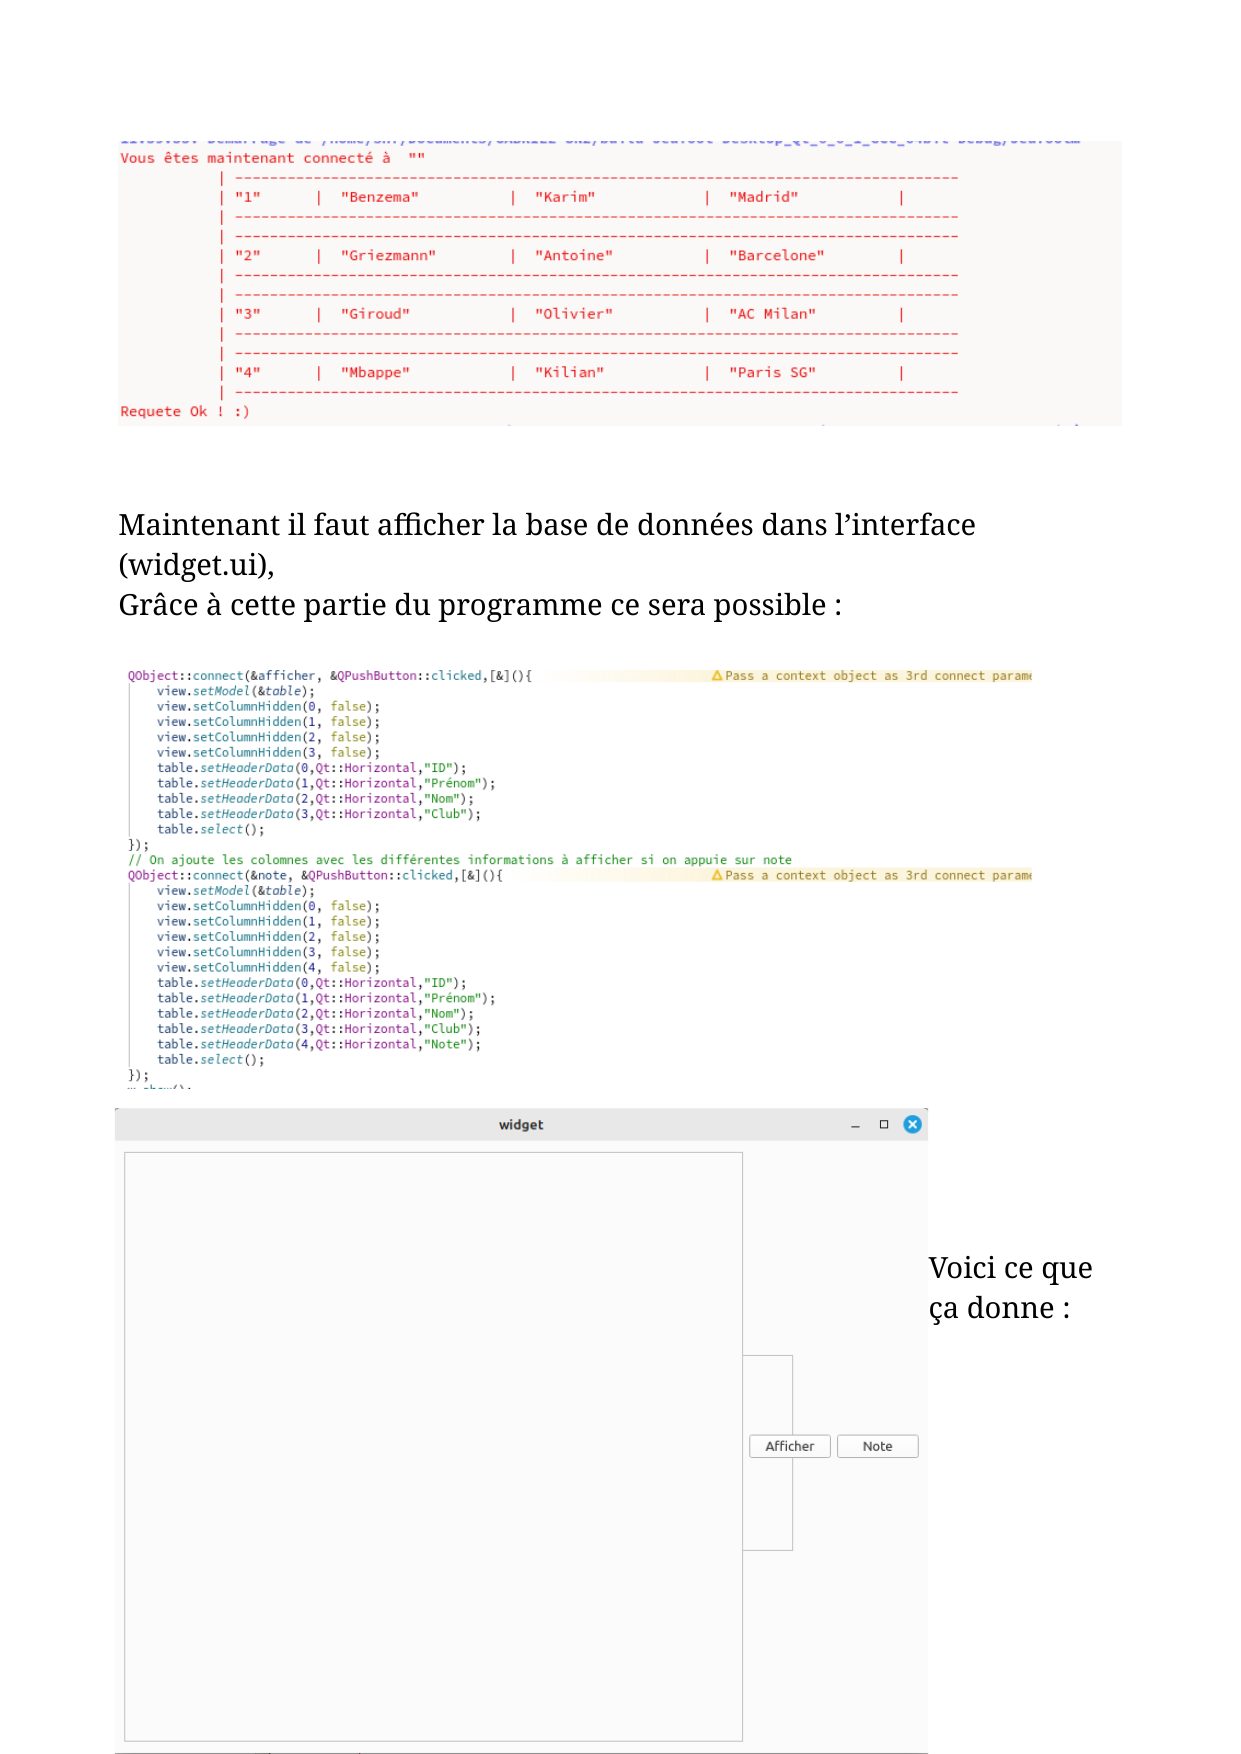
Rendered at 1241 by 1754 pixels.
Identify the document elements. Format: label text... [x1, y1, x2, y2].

text Maintenant il faut afficher la base de données dans l’interface (widget.ui), [118, 505, 1122, 584]
picture [118, 141, 1123, 426]
picture [114, 1108, 929, 1754]
text Voici ce que ça donne : [929, 1247, 1122, 1327]
picture [108, 670, 1032, 1089]
text Grâce à cette partie du programme ce sera possible : [118, 584, 1122, 624]
